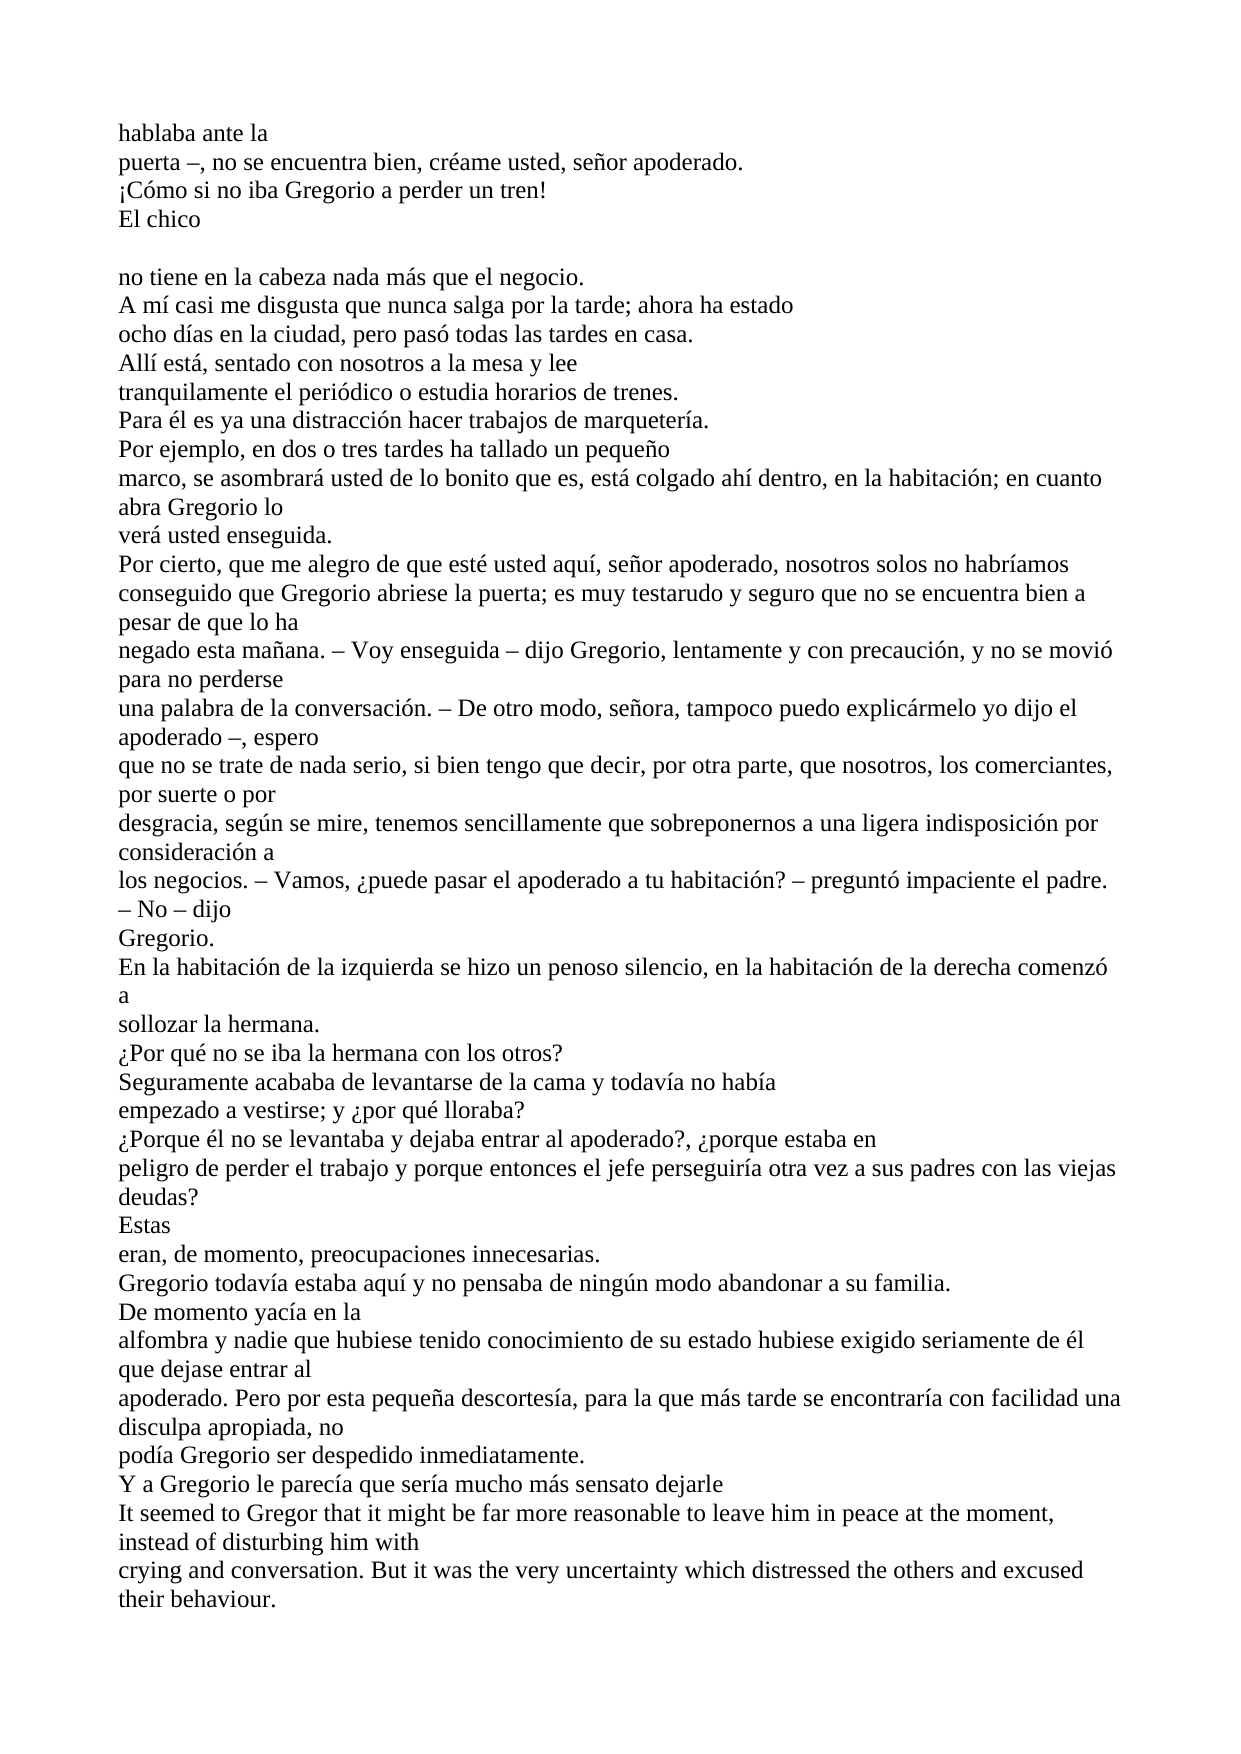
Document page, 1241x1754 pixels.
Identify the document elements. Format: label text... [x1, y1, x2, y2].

text apoderado. Pero por esta pequeña descortesía, para la que más tarde se encontraría con facilidad una disculpa apropiada, no [118, 1383, 1122, 1441]
text marco, se asombrará usted de lo bonito que es, está colgado ahí dentro, en la habitación; en cuanto abra Gregorio lo [118, 463, 1122, 521]
text Gregorio todavía estaba aquí y no pensaba de ningún modo abandonar a su familia. [118, 1268, 1122, 1297]
text no tiene en la cabeza nada más que el negocio. [118, 262, 1122, 291]
text peligro de perder el trabajo y porque entonces el jefe perseguiría otra vez a sus padres con las viejas deudas? [118, 1153, 1122, 1211]
text empezado a vestirse; y ¿por qué lloraba? [118, 1096, 1122, 1124]
text una palabra de la conversación. – De otro modo, señora, tampoco puedo explicármelo yo dijo el apoderado –, espero [118, 693, 1122, 751]
text Gregorio. [118, 923, 1122, 952]
text A mí casi me disgusta que nunca salga por la tarde; ahora ha estado [118, 291, 1122, 319]
text Para él es ya una distracción hacer trabajos de marquetería. [118, 406, 1122, 434]
text De momento yacía en la [118, 1297, 1122, 1326]
text alfombra y nadie que hubiese tenido conocimiento de su estado hubiese exigido seriamente de él que dejase entrar al [118, 1326, 1122, 1383]
text puerta –, no se encuentra bien, créame usted, señor apoderado. [118, 147, 1122, 176]
text ¿Porque él no se levantaba y dejaba entrar al apoderado?, ¿porque estaba en [118, 1124, 1122, 1153]
text Estas [118, 1211, 1122, 1239]
text Por cierto, que me alegro de que esté usted aquí, señor apoderado, nosotros solos no habríamos [118, 549, 1122, 578]
text It seemed to Gregor that it might be far more reasonable to leave him in peace at the moment, instead of disturbing him with [118, 1498, 1122, 1556]
text verá usted enseguida. [118, 521, 1122, 549]
text ocho días en la ciudad, pero pasó todas las tardes en casa. [118, 319, 1122, 348]
text sollozar la hermana. [118, 1009, 1122, 1038]
text crying and conversation. But it was the very uncertainty which distressed the others and excused their behaviour. [118, 1556, 1122, 1613]
text Seguramente acababa de levantarse de la cama y todavía no había [118, 1067, 1122, 1096]
text En la habitación de la izquierda se hizo un penoso silencio, en la habitación de la derecha comenzó a [118, 952, 1122, 1009]
text que no se trate de nada serio, si bien tengo que decir, por otra parte, que nosotros, los comerciantes, por suerte o por [118, 751, 1122, 808]
text ¿Por qué no se iba la hermana con los otros? [118, 1038, 1122, 1067]
text los negocios. – Vamos, ¿puede pasar el apoderado a tu habitación? – preguntó impaciente el padre. – No – dijo [118, 866, 1122, 923]
text Y a Gregorio le parecía que sería mucho más sensato dejarle [118, 1469, 1122, 1498]
text desgracia, según se mire, tenemos sencillamente que sobreponernos a una ligera indisposición por consideración a [118, 808, 1122, 866]
text eran, de momento, preocupaciones innecesarias. [118, 1239, 1122, 1268]
text Por ejemplo, en dos o tres tardes ha tallado un pequeño [118, 434, 1122, 463]
text negado esta mañana. – Voy enseguida – dijo Gregorio, lentamente y con precaución, y no se movió para no perderse [118, 636, 1122, 693]
text ¡Cómo si no iba Gregorio a perder un tren! [118, 176, 1122, 204]
text conseguido que Gregorio abriese la puerta; es muy testarudo y seguro que no se encuentra bien a pesar de que lo ha [118, 578, 1122, 636]
text El chico [118, 204, 1122, 233]
text podía Gregorio ser despedido inmediatamente. [118, 1441, 1122, 1469]
text Allí está, sentado con nosotros a la mesa y lee [118, 348, 1122, 377]
text hablaba ante la [118, 118, 1122, 147]
text tranquilamente el periódico o estudia horarios de trenes. [118, 377, 1122, 406]
